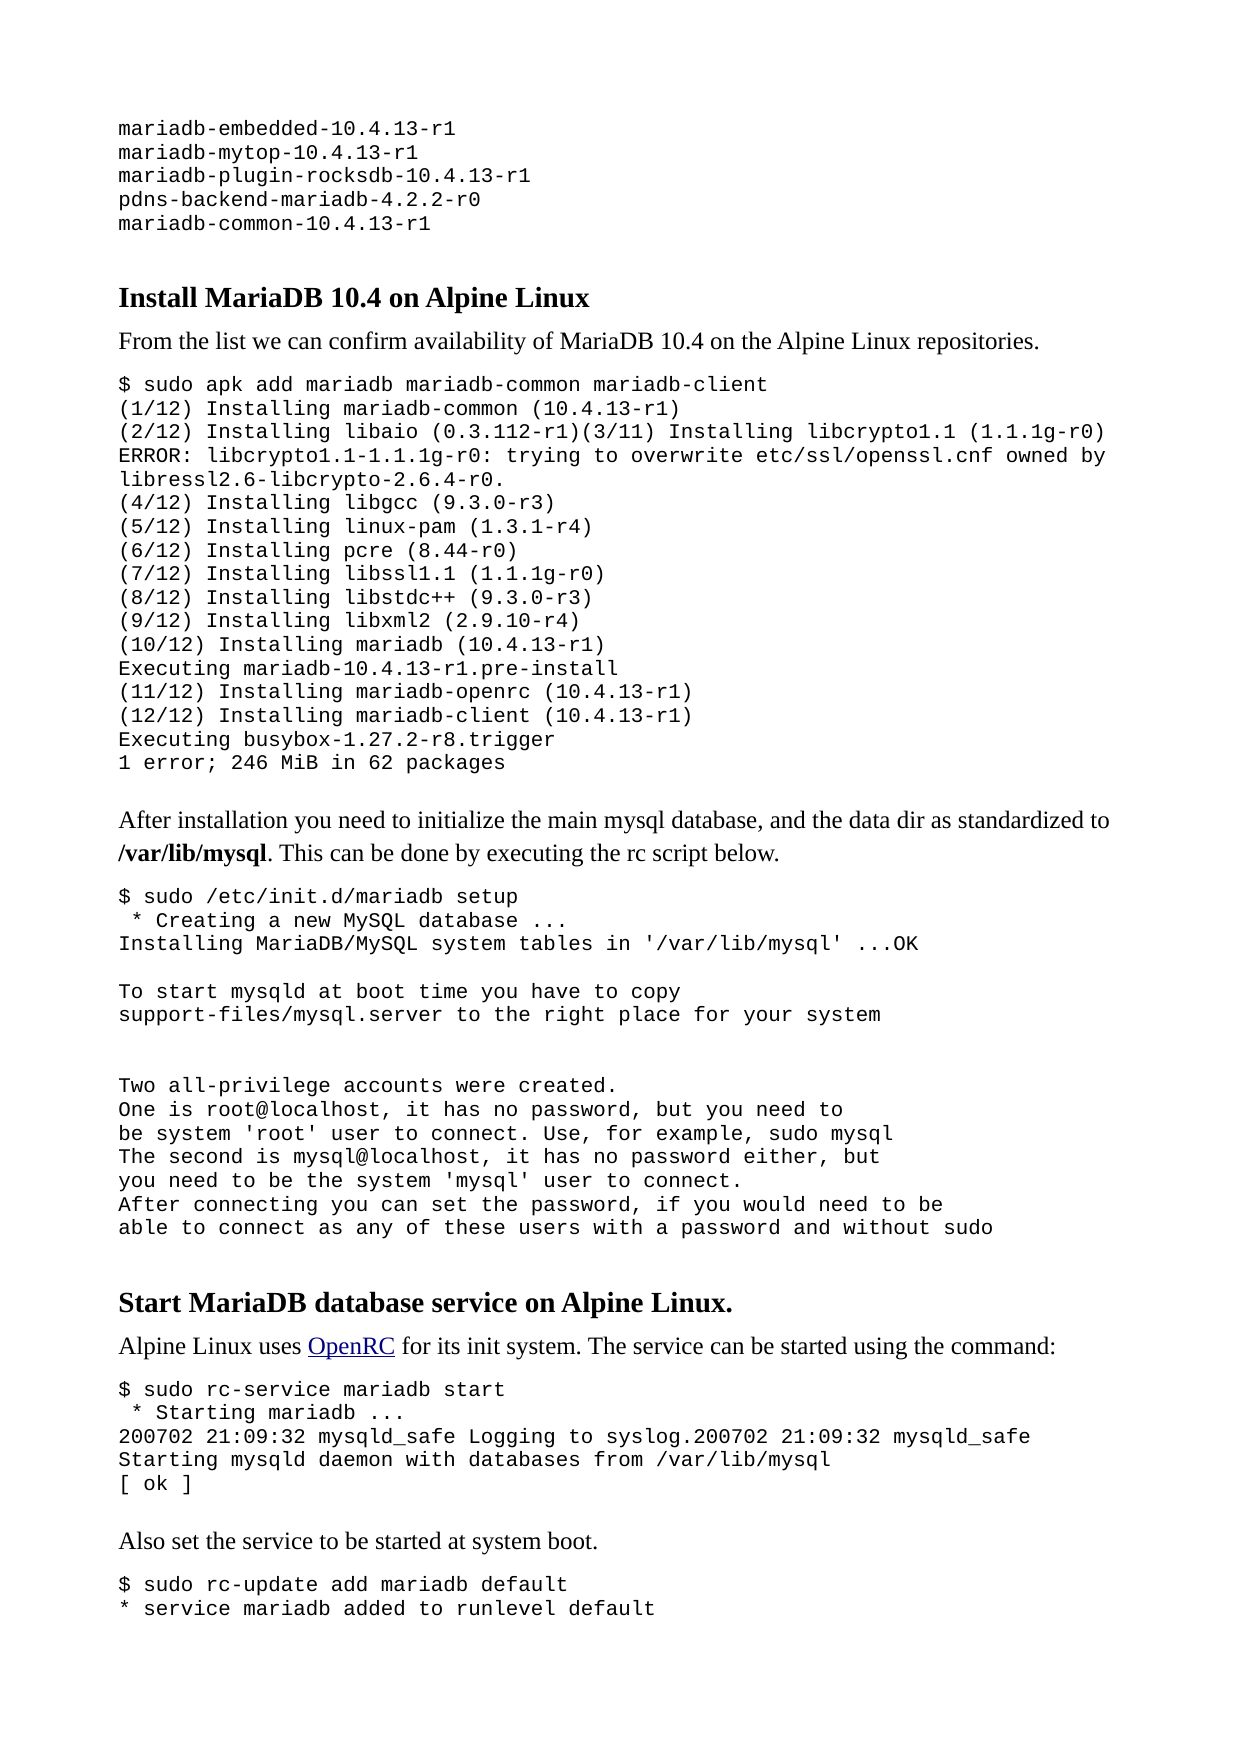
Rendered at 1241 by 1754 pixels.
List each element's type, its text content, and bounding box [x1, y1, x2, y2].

text (9/12) Installing libxml2 (2.9.10-r4) [118, 611, 1122, 634]
text (1/12) Installing mariadb-common (10.4.13-r1) [118, 398, 1122, 421]
text (6/12) Installing pcre (8.44-r0) [118, 539, 1122, 563]
text $ sudo apk add mariadb mariadb-common mariadb-client [118, 374, 1122, 398]
text you need to be the system 'mysql' user to connect. [118, 1170, 1122, 1193]
text After installation you need to initialize the main mysql database, and the data dir as standardized to /var/lib/mysql. This can be done by executing the rc script below. [118, 806, 1122, 867]
text (4/12) Installing libgcc (9.3.0-r3) [118, 492, 1122, 516]
text pdns-backend-mariadb-4.2.2-r0 [118, 189, 1122, 213]
text $ sudo rc-update add mariadb default [118, 1574, 1122, 1597]
text (7/12) Installing libssl1.1 (1.1.1g-r0) [118, 563, 1122, 587]
text mariadb-embedded-10.4.13-r1 [118, 118, 1122, 142]
text One is root@localhost, it has no password, but you need to [118, 1099, 1122, 1123]
text ERROR: libcrypto1.1-1.1.1g-r0: trying to overwrite etc/ssl/openssl.cnf owned by libressl2.6-libcrypto-2.6.4-r0. [118, 445, 1122, 492]
subtitle Install MariaDB 10.4 on Alpine Linux [118, 280, 1122, 314]
text (10/12) Installing mariadb (10.4.13-r1) [118, 634, 1122, 658]
text mariadb-plugin-rocksdb-10.4.13-r1 [118, 165, 1122, 189]
text support-files/mysql.server to the right place for your system [118, 1004, 1122, 1028]
text (2/12) Installing libaio (0.3.112-r1)(3/11) Installing libcrypto1.1 (1.1.1g-r0) [118, 421, 1122, 445]
text be system 'root' user to connect. Use, for example, sudo mysql [118, 1123, 1122, 1146]
text * service mariadb added to runlevel default [118, 1597, 1122, 1621]
text The second is mysql@localhost, it has no password either, but [118, 1146, 1122, 1170]
subtitle Start MariaDB database service on Alpine Linux. [118, 1285, 1122, 1318]
text (11/12) Installing mariadb-openrc (10.4.13-r1) [118, 681, 1122, 705]
text Executing busybox-1.27.2-r8.trigger [118, 729, 1122, 752]
text Also set the service to be started at system boot. [118, 1526, 1122, 1555]
text 1 error; 246 MiB in 62 packages [118, 752, 1122, 776]
text mariadb-common-10.4.13-r1 [118, 213, 1122, 236]
text (5/12) Installing linux-pam (1.3.1-r4) [118, 516, 1122, 539]
text * Creating a new MySQL database ... [118, 910, 1122, 933]
text able to connect as any of these users with a password and without sudo [118, 1217, 1122, 1241]
text (12/12) Installing mariadb-client (10.4.13-r1) [118, 705, 1122, 729]
text 200702 21:09:32 mysqld_safe Logging to syslog.200702 21:09:32 mysqld_safe Starting mysqld daemon with databases from /var/lib/mysql [ ok ] [118, 1426, 1122, 1497]
text * Starting mariadb ... [118, 1402, 1122, 1426]
text After connecting you can set the password, if you would need to be [118, 1193, 1122, 1217]
text $ sudo rc-service mariadb start [118, 1378, 1122, 1402]
text Two all-privilege accounts were created. [118, 1075, 1122, 1099]
text (8/12) Installing libstdc++ (9.3.0-r3) [118, 587, 1122, 611]
text From the list we can confirm availability of MariaDB 10.4 on the Alpine Linux repositories. [118, 326, 1122, 355]
text Alpine Linux uses OpenRC for its init system. The service can be started using the command: [118, 1331, 1122, 1360]
text To start mysqld at boot time you have to copy [118, 981, 1122, 1004]
text Installing MariaDB/MySQL system tables in '/var/lib/mysql' ...OK [118, 933, 1122, 957]
text Executing mariadb-10.4.13-r1.pre-install [118, 658, 1122, 681]
text mariadb-mytop-10.4.13-r1 [118, 142, 1122, 165]
text $ sudo /etc/init.d/mariadb setup [118, 886, 1122, 910]
